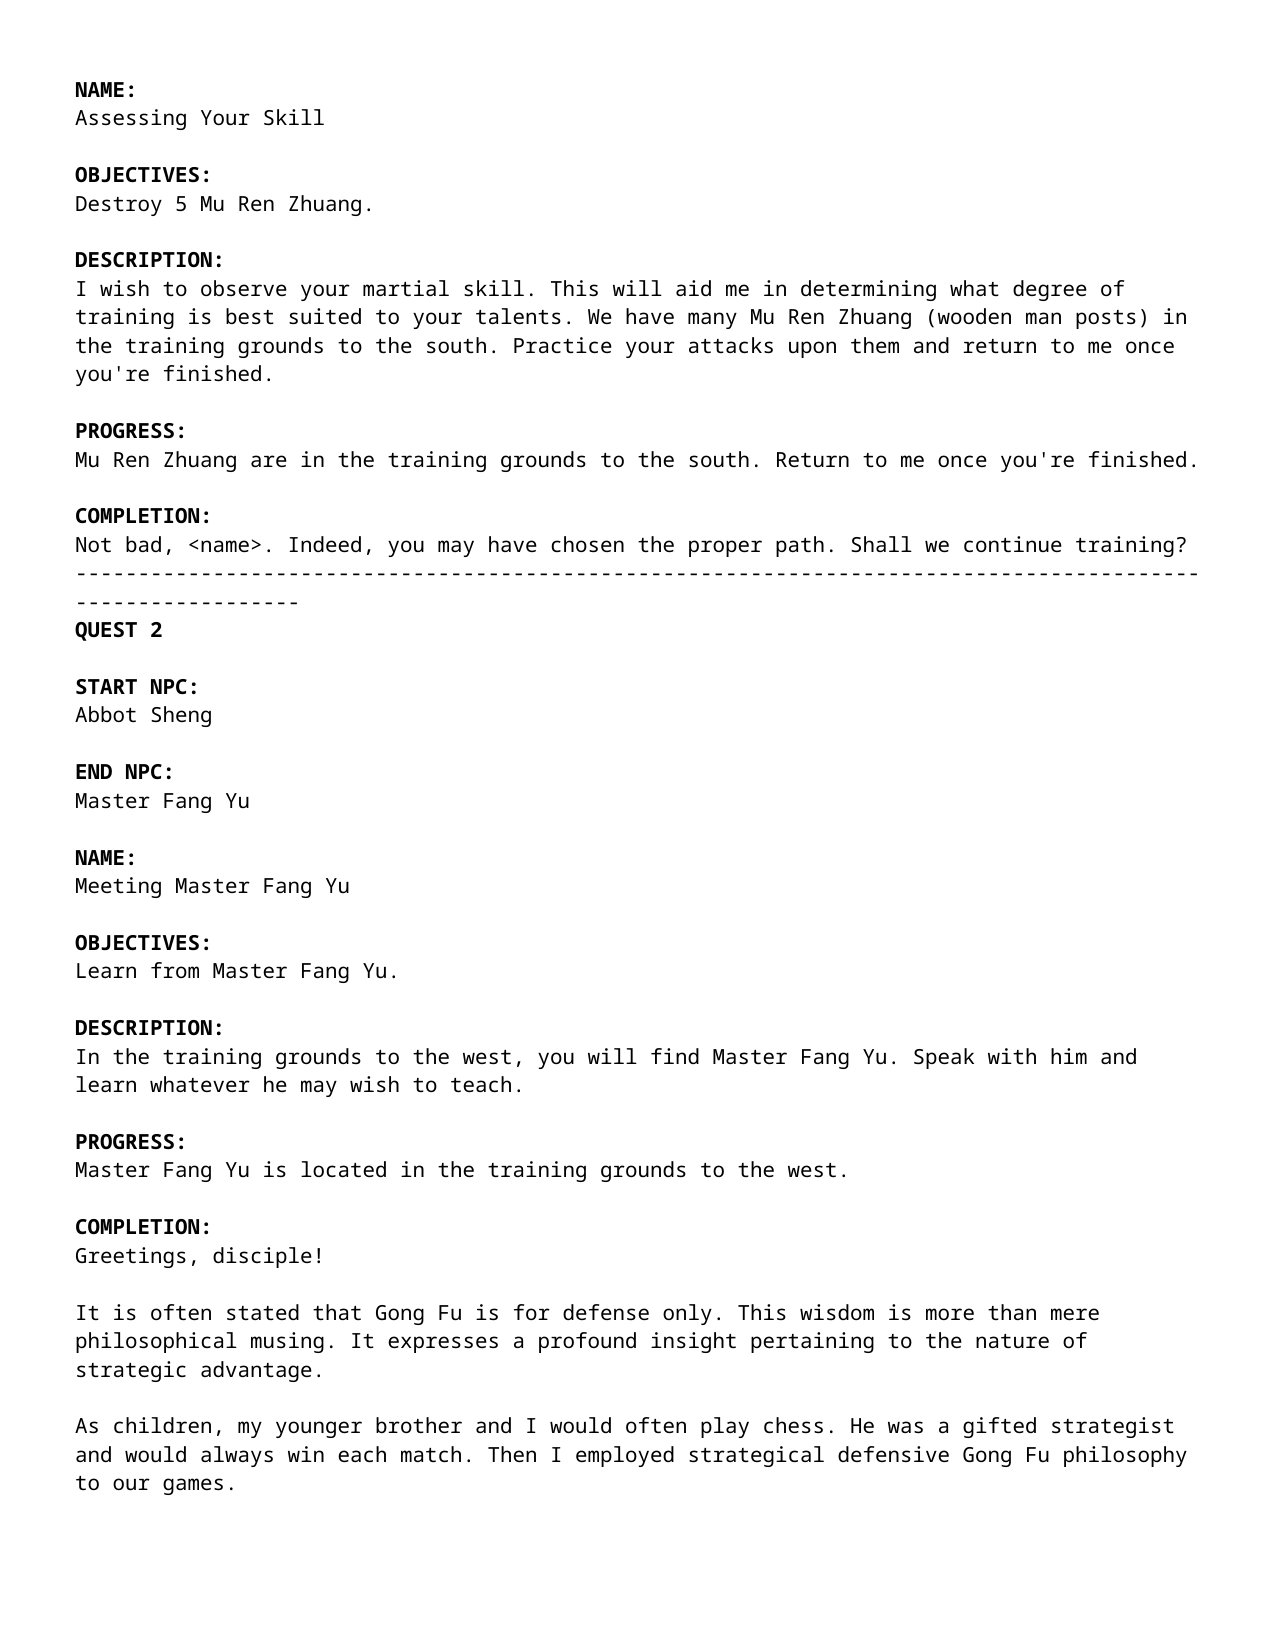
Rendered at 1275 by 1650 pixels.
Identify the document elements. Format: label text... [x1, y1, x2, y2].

text OBJECTIVES: [75, 928, 1200, 957]
text Not bad, <name>. Indeed, you may have chosen the proper path. Shall we continue training? [75, 530, 1200, 558]
text I wish to observe your martial skill. This will aid me in determining what degree of training is best suited to your talents. We have many Mu Ren Zhuang (wooden man posts) in the training grounds to the south. Practice your attacks upon them and return to me once you're finished. [75, 274, 1200, 388]
text DESCRIPTION: [75, 1013, 1200, 1042]
text Abbot Sheng [75, 701, 1200, 729]
text Mu Ren Zhuang are in the training grounds to the south. Return to me once you're finished. [75, 445, 1200, 473]
text ------------------------------------------------------------------------------------------------------------ [75, 558, 1200, 615]
text Master Fang Yu [75, 786, 1200, 814]
text Destroy 5 Mu Ren Zhuang. [75, 189, 1200, 217]
text NAME: [75, 75, 1200, 103]
text OBJECTIVES: [75, 160, 1200, 189]
text COMPLETION: [75, 502, 1200, 530]
text In the training grounds to the west, you will find Master Fang Yu. Speak with him and learn whatever he may wish to teach. [75, 1042, 1200, 1099]
text As children, my younger brother and I would often play chess. He was a gifted strategist and would always win each match. Then I employed strategical defensive Gong Fu philosophy to our games. [75, 1412, 1200, 1497]
text END NPC: [75, 757, 1200, 786]
text DESCRIPTION: [75, 246, 1200, 274]
text Meeting Master Fang Yu [75, 871, 1200, 900]
text START NPC: [75, 672, 1200, 701]
text Assessing Your Skill [75, 103, 1200, 132]
text Learn from Master Fang Yu. [75, 957, 1200, 985]
text PROGRESS: [75, 1127, 1200, 1156]
text NAME: [75, 843, 1200, 871]
text Master Fang Yu is located in the training grounds to the west. [75, 1156, 1200, 1184]
text Greetings, disciple! [75, 1241, 1200, 1269]
text PROGRESS: [75, 416, 1200, 445]
text COMPLETION: [75, 1212, 1200, 1241]
text It is often stated that Gong Fu is for defense only. This wisdom is more than mere philosophical musing. It expresses a profound insight pertaining to the nature of strategic advantage. [75, 1298, 1200, 1383]
text QUEST 2 [75, 615, 1200, 644]
